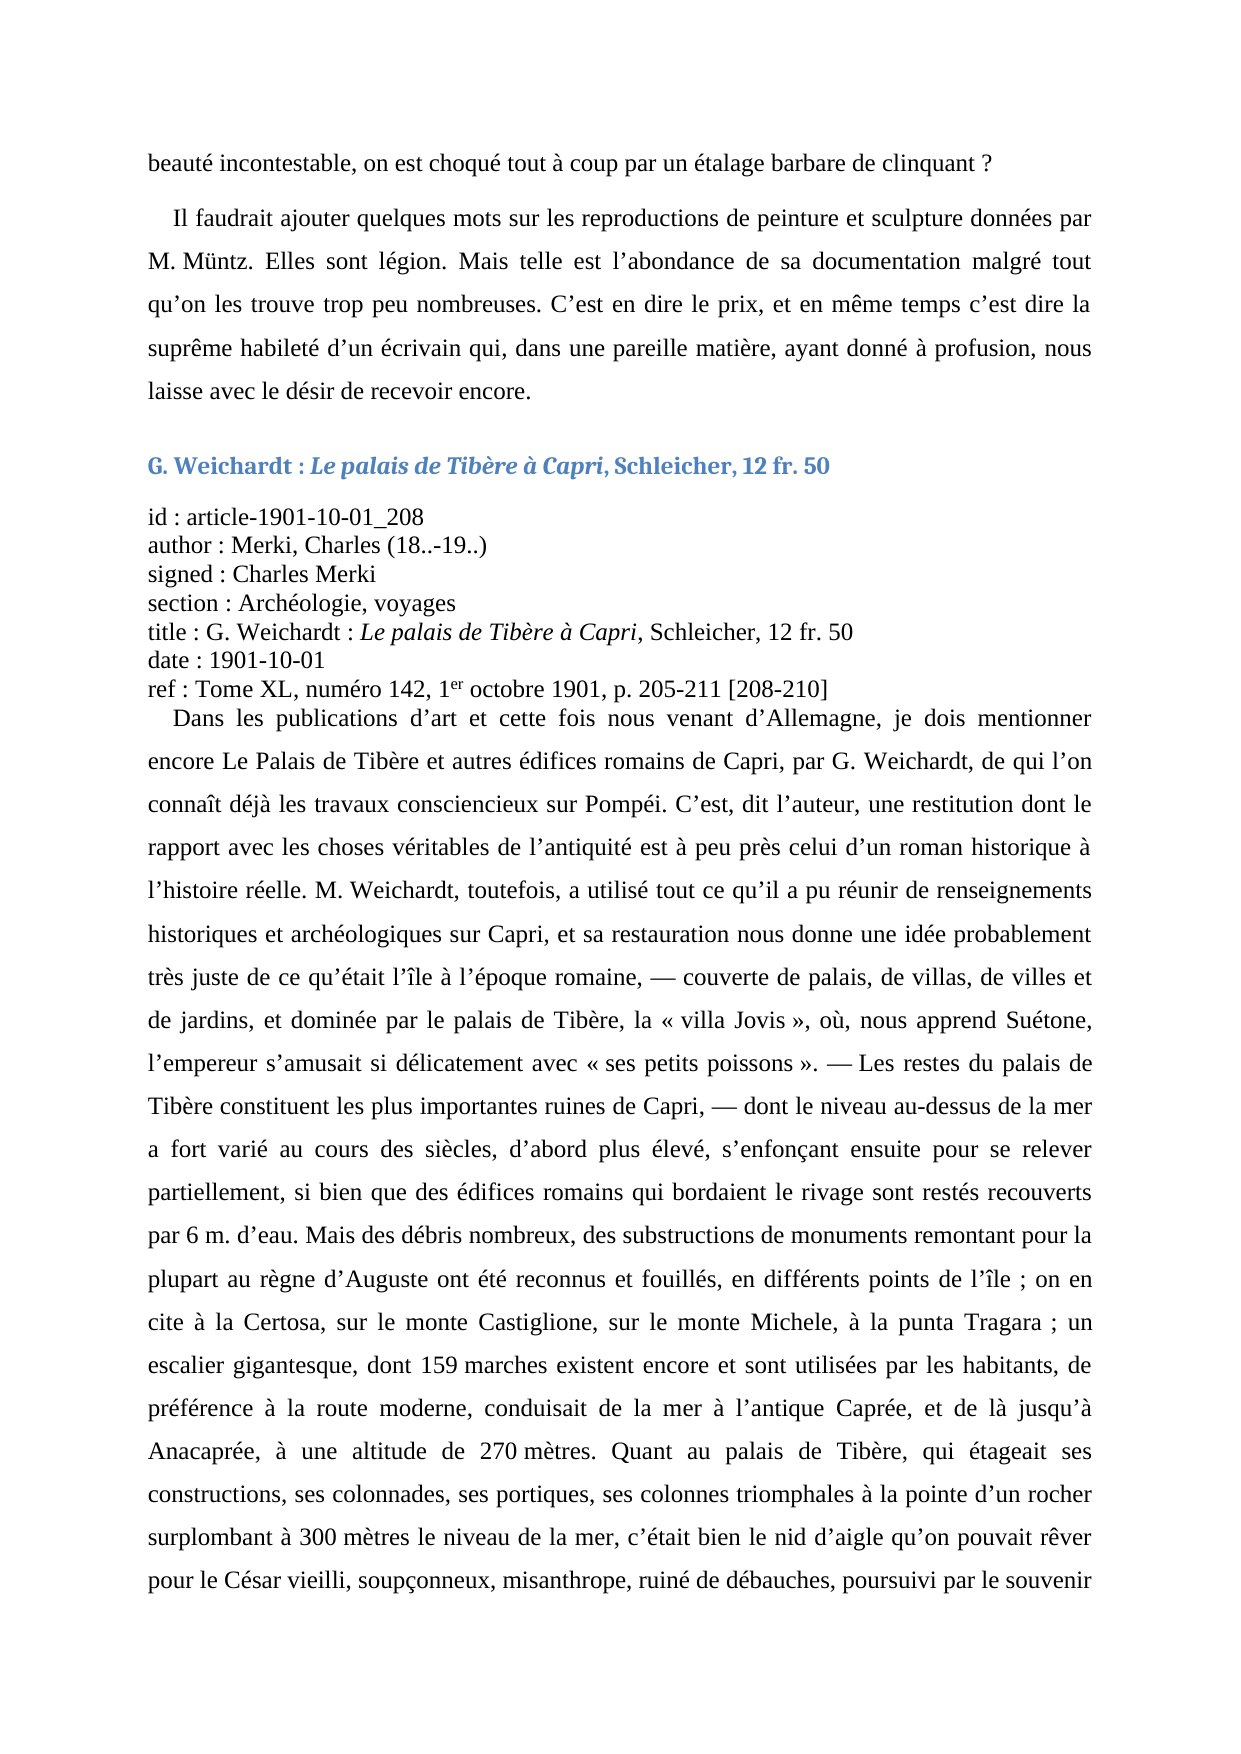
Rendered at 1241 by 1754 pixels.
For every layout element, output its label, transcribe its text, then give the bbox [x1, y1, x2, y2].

text signed : Charles Merki [148, 559, 1093, 588]
text author : Merki, Charles (18..-19..) [148, 531, 1093, 559]
text title : G. Weichardt : Le palais de Tibère à Capri, Schleicher, 12 fr. 50 [148, 617, 1093, 646]
subtitle G. Weichardt : Le palais de Tibère à Capri, Schleicher, 12 fr. 50 [148, 452, 1093, 481]
text section : Archéologie, voyages [148, 588, 1093, 617]
text Il faudrait ajouter quelques mots sur les reproductions de peinture et sculpture données par M. Müntz. Elles sont légion. Mais telle est l’abondance de sa documentation malgré tout qu’on les trouve trop peu nombreuses. C’est en dire le prix, et en même temps c’est dire la suprême habileté d’un écrivain qui, dans une pareille matière, ayant donné à profusion, nous laisse avec le désir de recevoir encore. [148, 203, 1093, 404]
text Dans les publications d’art et cette fois nous venant d’Allemagne, je dois mentionner encore Le Palais de Tibère et autres édifices romains de Capri, par G. Weichardt, de qui l’on connaît déjà les travaux consciencieux sur Pompéi. C’est, dit l’auteur, une restitution dont le rapport avec les choses véritables de l’antiquité est à peu près celui d’un roman historique à l’histoire réelle. M. Weichardt, toutefois, a utilisé tout ce qu’il a pu réunir de renseignements historiques et archéologiques sur Capri, et sa restauration nous donne une idée probablement très juste de ce qu’était l’île à l’époque romaine, — couverte de palais, de villas, de villes et de jardins, et dominée par le palais de Tibère, la « villa Jovis », où, nous apprend Suétone, l’empereur s’amusait si délicatement avec « ses petits poissons ». — Les restes du palais de Tibère constituent les plus importantes ruines de Capri, — dont le niveau au-dessus de la mer a fort varié au cours des siècles, d’abord plus élevé, s’enfonçant ensuite pour se relever partiellement, si bien que des édifices romains qui bordaient le rivage sont restés recouverts par 6 m. d’eau. Mais des débris nombreux, des substructions de monuments remontant pour la plupart au règne d’Auguste ont été reconnus et fouillés, en différents points de l’île ; on en cite à la Certosa, sur le monte Castiglione, sur le monte Michele, à la punta Tragara ; un escalier gigantesque, dont 159 marches existent encore et sont utilisées par les habitants, de préférence à la route moderne, conduisait de la mer à l’antique Caprée, et de là jusqu’à Anacaprée, à une altitude de 270 mètres. Quant au palais de Tibère, qui étageait ses constructions, ses colonnades, ses portiques, ses colonnes triomphales à la pointe d’un rocher surplombant à 300 mètres le niveau de la mer, c’était bien le nid d’aigle qu’on pouvait rêver pour le César vieilli, soupçonneux, misanthrope, ruiné de débauches, poursuivi par le souvenir [148, 703, 1093, 1594]
text date : 1901-10-01 [148, 646, 1093, 674]
text id : article-1901-10-01_208 [148, 502, 1093, 531]
text beauté incontestable, on est choqué tout à coup par un étalage barbare de clinquant ? [148, 148, 1093, 176]
text ref : Tome XL, numéro 142, 1er octobre 1901, p. 205-211 [208-210] [148, 674, 1093, 703]
